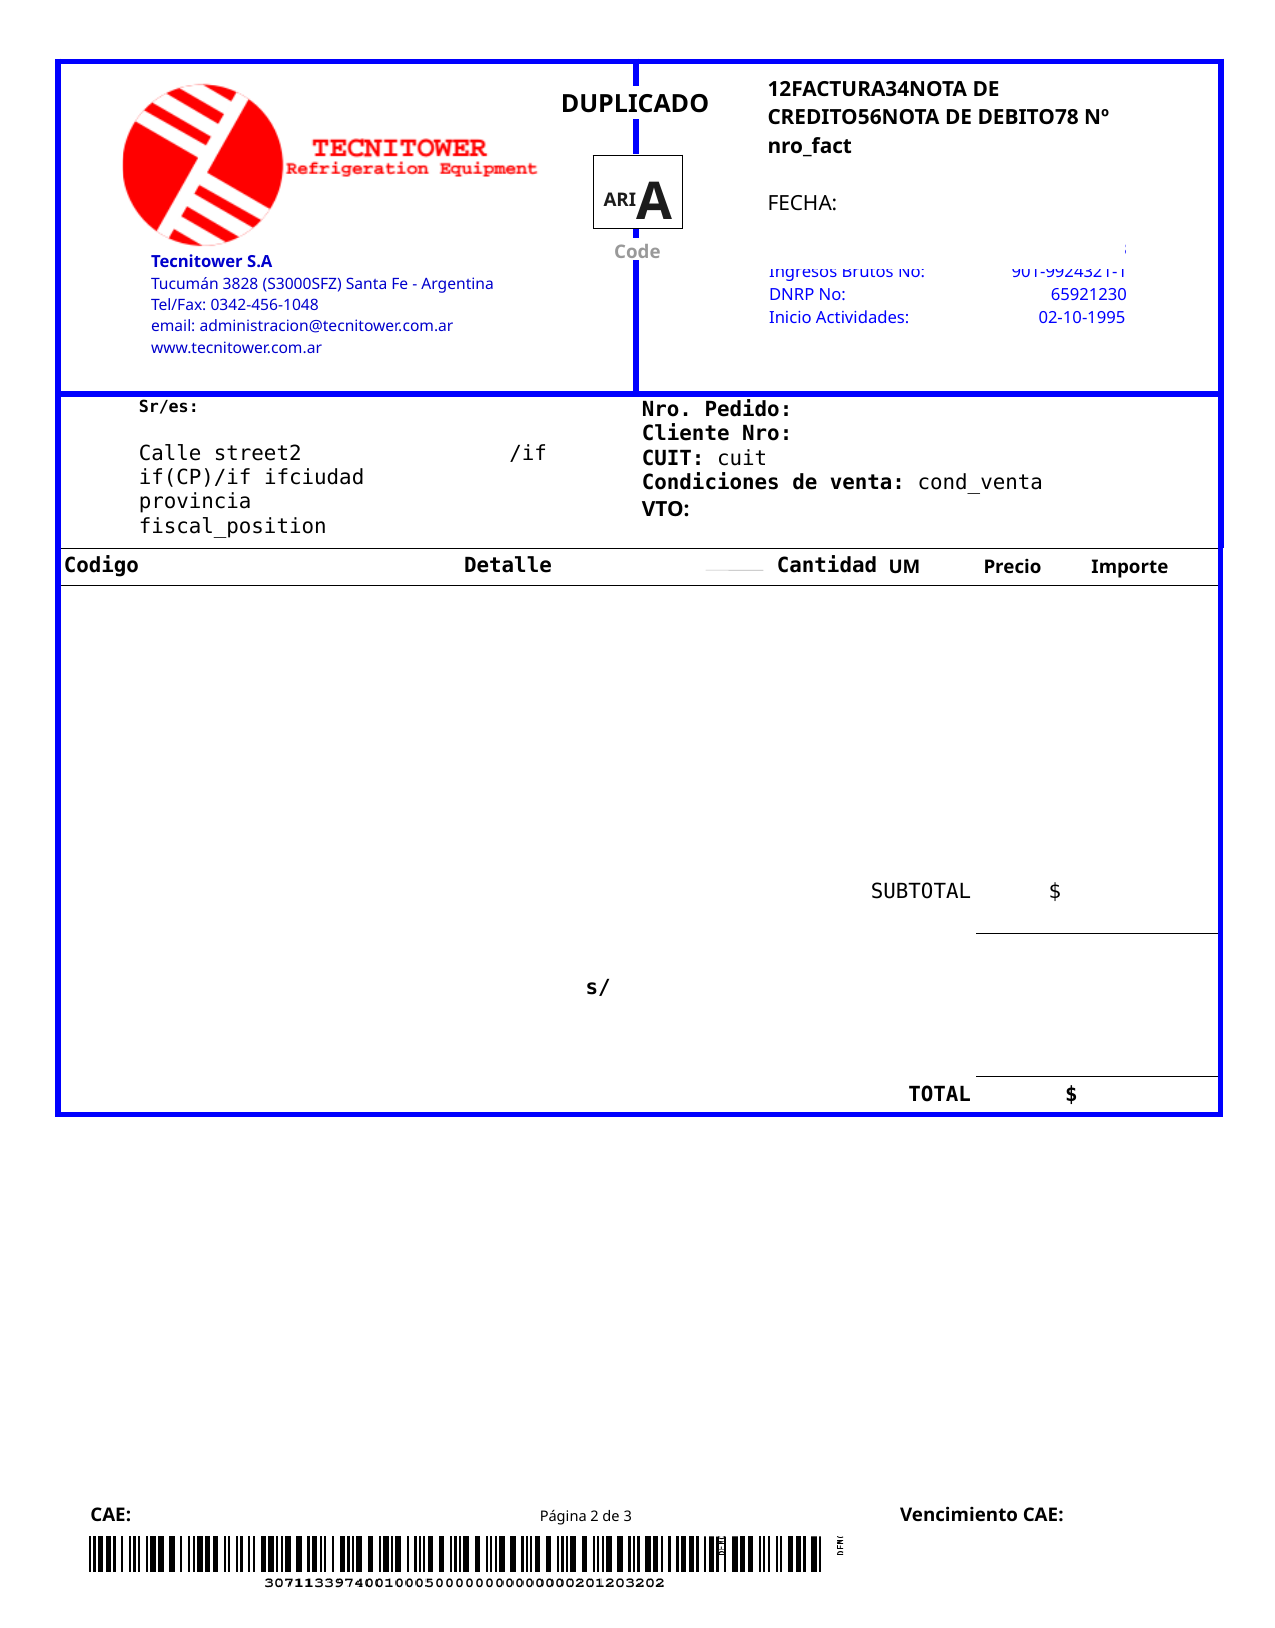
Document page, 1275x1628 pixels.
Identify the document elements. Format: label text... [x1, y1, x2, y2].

table_cell <line[2]> [770, 651, 883, 707]
table_cell <line[6]> [1085, 651, 1218, 707]
text Code [596, 238, 678, 260]
table_cell <for each="line in get_lines(o)"> [61, 618, 1218, 651]
table_cell <line[3]> [978, 651, 1085, 707]
table_header [61, 873, 808, 933]
picture [122, 69, 544, 250]
text DUPLICADO [549, 86, 720, 119]
table_cell TOTAL [808, 1076, 976, 1112]
text FECHA: <formatLang(o.date_invoice, date=True)> [767, 188, 1125, 241]
table_cell <line[7]> [883, 651, 978, 707]
table_cell <if test="line[0]"><line[0]></if> [61, 651, 245, 707]
table_cell [61, 807, 1218, 840]
table_cell [61, 969, 479, 1005]
table_header UM [883, 549, 978, 584]
table_cell <for each="tax in get_taxes(o)"> [61, 933, 1218, 969]
table_cell [61, 1076, 808, 1112]
table_header Detalle [245, 549, 770, 584]
table_cell [976, 1041, 1218, 1076]
text DNRP No: 65921230 [769, 283, 1127, 305]
text Inicio Actividades: 02-10-1995 [769, 305, 1126, 328]
table_header SUBTOTAL [808, 873, 976, 933]
text Ingresos Brutos No: 901-9924321-1 [769, 260, 1127, 283]
text <o.comment> [58, 1139, 1216, 1163]
table_cell [808, 1041, 976, 1076]
table_cell </for> [61, 1005, 1218, 1041]
table_header Precio [978, 549, 1085, 584]
table_cell </for> [61, 707, 1218, 740]
text ARIAwMB/o/c [601, 163, 673, 219]
table_header Cantidad [770, 549, 883, 584]
table_cell </for> [61, 840, 1218, 873]
table_header Codigo [61, 549, 245, 584]
table_cell $<get_total(o)> [976, 1077, 1218, 1112]
table_header Importe [1085, 549, 1218, 584]
table_header $<get_untaxed(o)> [976, 873, 1218, 933]
table_cell <for each="a in last_page()"> [61, 773, 1218, 807]
table_cell <tax[2]> [976, 969, 1218, 1005]
text 12FACTURA34NOTA DE CREDITO56NOTA DE DEBITO78 Nº nro_fact <setLang('es_AR')> [767, 74, 1125, 159]
picture [86, 1533, 844, 1590]
table_cell [61, 1041, 808, 1076]
table_cell <for each="inc in xrange(get_pages(o))"> [61, 586, 1218, 618]
table_cell <tax[0]> s/ [480, 969, 808, 1005]
table_cell <tax[1]> [808, 969, 976, 1005]
table_cell </for> [61, 740, 1218, 773]
table_cell <line[1]> [245, 651, 770, 707]
